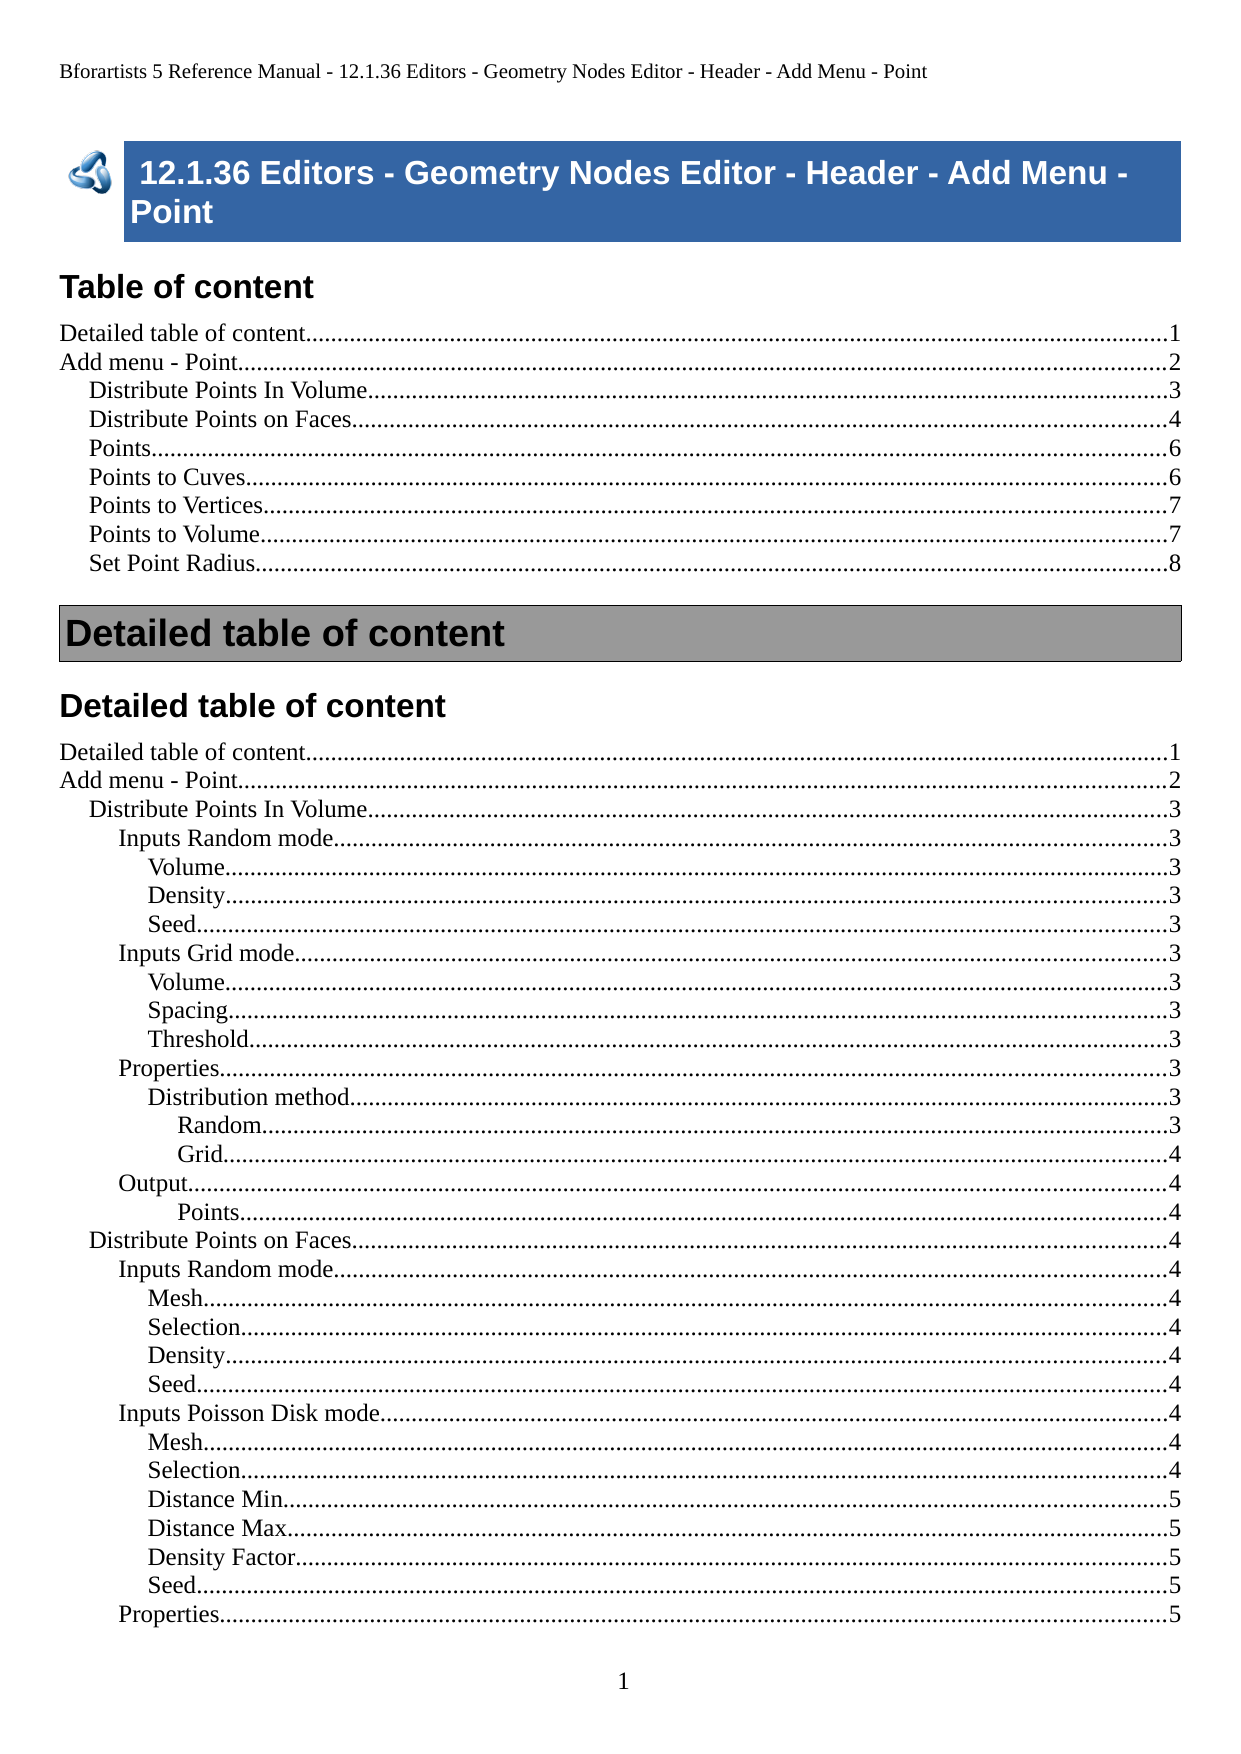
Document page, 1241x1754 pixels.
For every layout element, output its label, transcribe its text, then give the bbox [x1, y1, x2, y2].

table_header 12.1.36 Editors - Geometry Nodes Editor - Header - Add Menu - Point [124, 141, 1181, 242]
text Selection 4 [147, 1312, 1181, 1340]
text Points to Vertices 7 [88, 490, 1181, 519]
text Threshold 3 [147, 1024, 1181, 1053]
text Volume 3 [147, 852, 1181, 880]
text Distribute Points on Faces 4 [88, 404, 1181, 433]
table_header Detailed table of content [60, 606, 1181, 661]
text Points to Volume 7 [88, 519, 1181, 548]
text Density 3 [147, 880, 1181, 909]
text Points 4 [177, 1197, 1181, 1225]
text Density Factor 5 [147, 1542, 1181, 1570]
text Add menu - Point 2 [59, 765, 1181, 794]
text Volume 3 [147, 967, 1181, 995]
text Spacing 3 [147, 995, 1181, 1024]
text Distance Max 5 [147, 1513, 1181, 1542]
text Properties 5 [118, 1599, 1181, 1628]
picture [65, 147, 114, 197]
subtitle Detailed table of content [59, 686, 1181, 724]
text Inputs Grid mode 3 [118, 938, 1181, 967]
text Seed 5 [147, 1570, 1181, 1599]
text Distance Min 5 [147, 1484, 1181, 1513]
text Inputs Poisson Disk mode 4 [118, 1398, 1181, 1427]
text Output 4 [118, 1168, 1181, 1197]
text Selection 4 [147, 1455, 1181, 1484]
text Points 6 [88, 433, 1181, 462]
text Seed 3 [147, 909, 1181, 938]
text Detailed table of content 1 [59, 737, 1181, 765]
text Mesh 4 [147, 1283, 1181, 1312]
text Add menu - Point 2 [59, 347, 1181, 375]
text Distribute Points In Volume 3 [88, 794, 1181, 823]
text Points to Cuves 6 [88, 462, 1181, 490]
text Random 3 [177, 1110, 1181, 1139]
text Seed 4 [147, 1369, 1181, 1398]
text Distribution method 3 [147, 1082, 1181, 1110]
subtitle Table of content [59, 267, 1181, 305]
text Density 4 [147, 1340, 1181, 1369]
text Grid 4 [177, 1139, 1181, 1168]
text Properties 3 [118, 1053, 1181, 1082]
text Inputs Random mode 4 [118, 1254, 1181, 1283]
text Set Point Radius 8 [88, 548, 1181, 577]
table_header [59, 141, 124, 242]
text Distribute Points on Faces 4 [88, 1225, 1181, 1254]
text Mesh 4 [147, 1427, 1181, 1455]
text Inputs Random mode 3 [118, 823, 1181, 852]
text Detailed table of content 1 [59, 318, 1181, 347]
text Distribute Points In Volume 3 [88, 375, 1181, 404]
